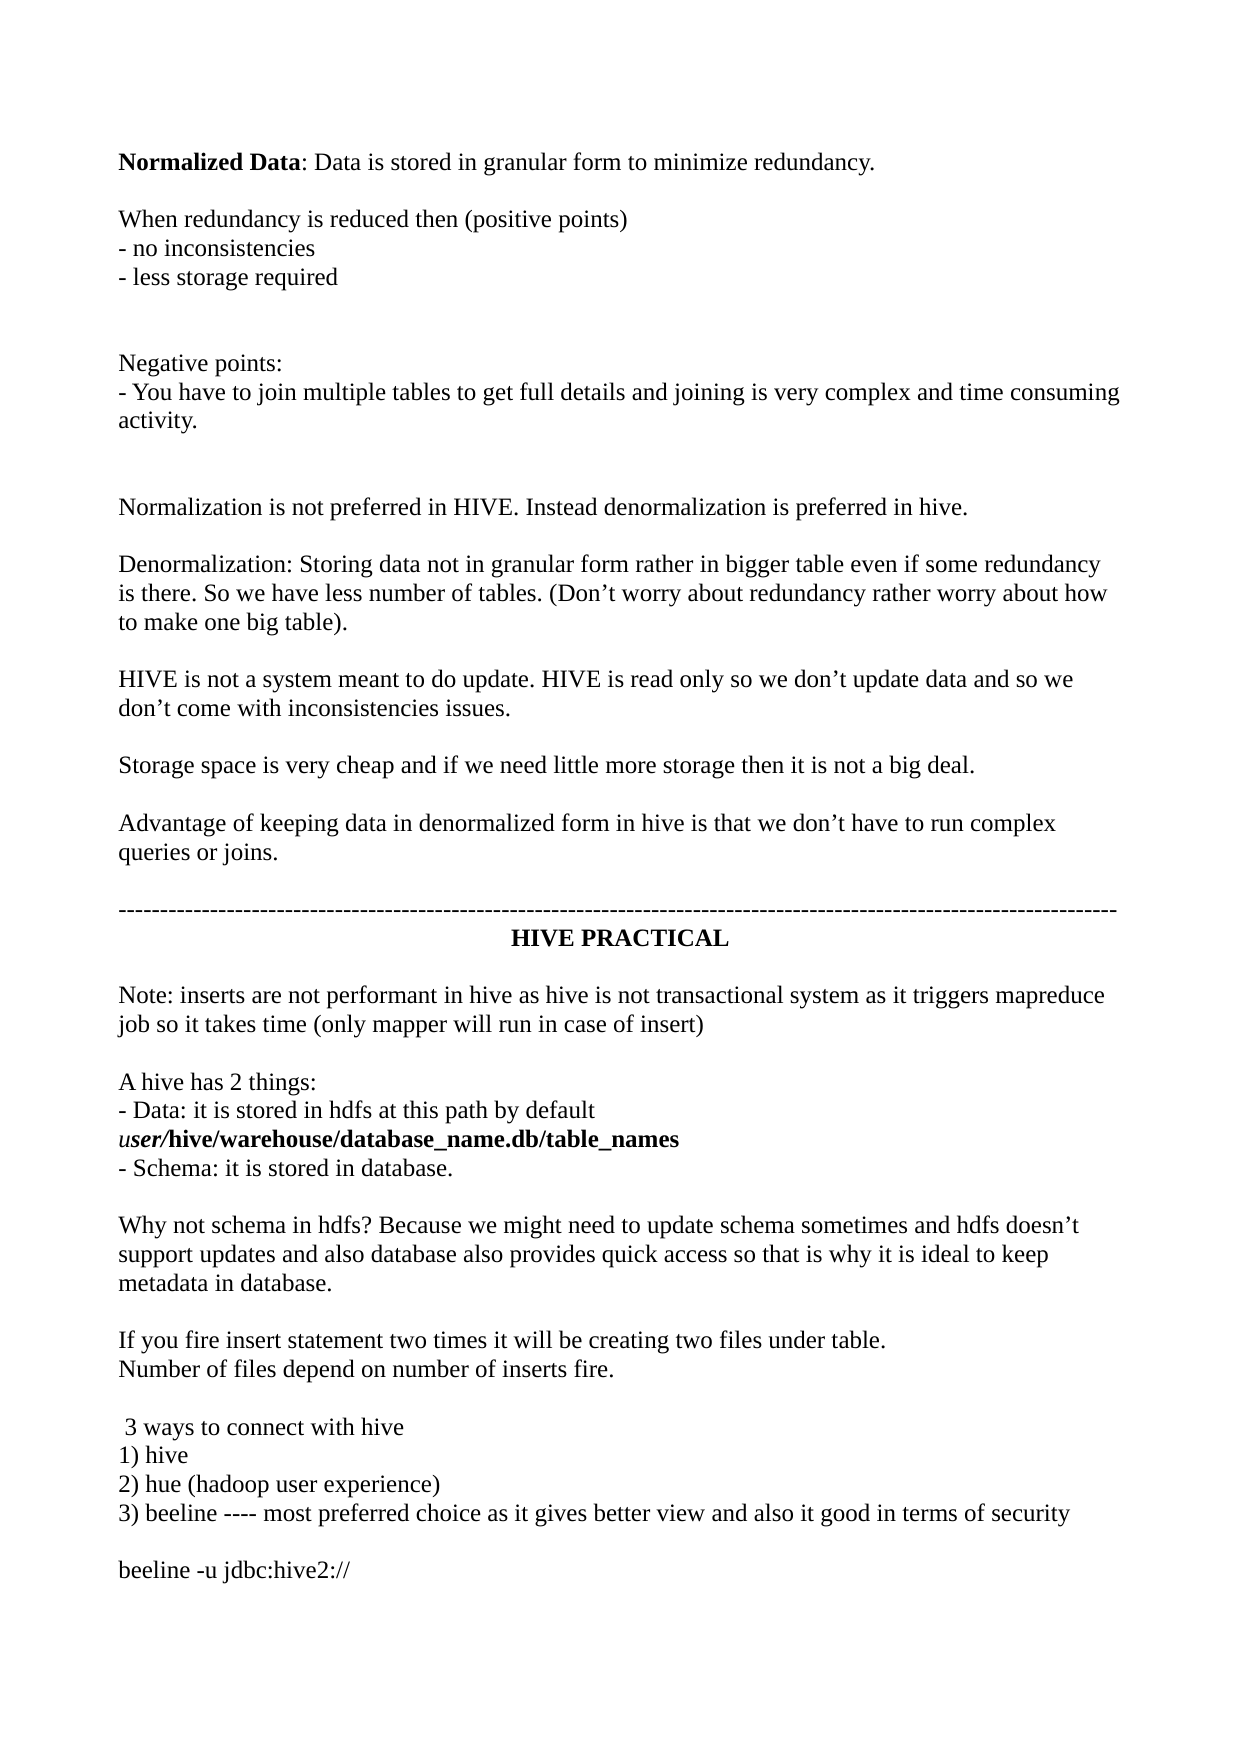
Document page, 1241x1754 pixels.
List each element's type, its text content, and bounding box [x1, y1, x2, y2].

text - You have to join multiple tables to get full details and joining is very complex and time consuming activity. [118, 377, 1122, 434]
text ------------------------------------------------------------------------------------------------------------------------ [118, 894, 1122, 923]
text Why not schema in hdfs? Because we might need to update schema sometimes and hdfs doesn’t support updates and also database also provides quick access so that is why it is ideal to keep metadata in database. [118, 1211, 1122, 1297]
text - no inconsistencies [118, 233, 1122, 262]
text Storage space is very cheap and if we need little more storage then it is not a big deal. [118, 751, 1122, 779]
text Denormalization: Storing data not in granular form rather in bigger table even if some redundancy is there. So we have less number of tables. (Don’t worry about redundancy rather worry about how to make one big table). [118, 549, 1122, 636]
text Note: inserts are not performant in hive as hive is not transactional system as it triggers mapreduce job so it takes time (only mapper will run in case of insert) [118, 981, 1122, 1038]
text 2) hue (hadoop user experience) [118, 1469, 1122, 1498]
text 3 ways to connect with hive [118, 1412, 1122, 1441]
text Normalization is not preferred in HIVE. Instead denormalization is preferred in hive. [118, 492, 1122, 521]
text Advantage of keeping data in denormalized form in hive is that we don’t have to run complex queries or joins. [118, 808, 1122, 866]
text - Schema: it is stored in database. [118, 1153, 1122, 1182]
text HIVE PRACTICAL [118, 923, 1122, 952]
text If you fire insert statement two times it will be creating two files under table. [118, 1326, 1122, 1354]
text beeline -u jdbc:hive2:// [118, 1556, 1122, 1584]
text - less storage required [118, 262, 1122, 291]
text Normalized Data: Data is stored in granular form to minimize redundancy. [118, 147, 1122, 176]
text Number of files depend on number of inserts fire. [118, 1354, 1122, 1383]
text When redundancy is reduced then (positive points) [118, 204, 1122, 233]
text - Data: it is stored in hdfs at this path by default user/hive/warehouse/database_name.db/table_names [118, 1096, 1122, 1153]
text 1) hive [118, 1441, 1122, 1469]
text 3) beeline ---- most preferred choice as it gives better view and also it good in terms of security [118, 1498, 1122, 1527]
text A hive has 2 things: [118, 1067, 1122, 1096]
text HIVE is not a system meant to do update. HIVE is read only so we don’t update data and so we don’t come with inconsistencies issues. [118, 664, 1122, 722]
text Negative points: [118, 348, 1122, 377]
